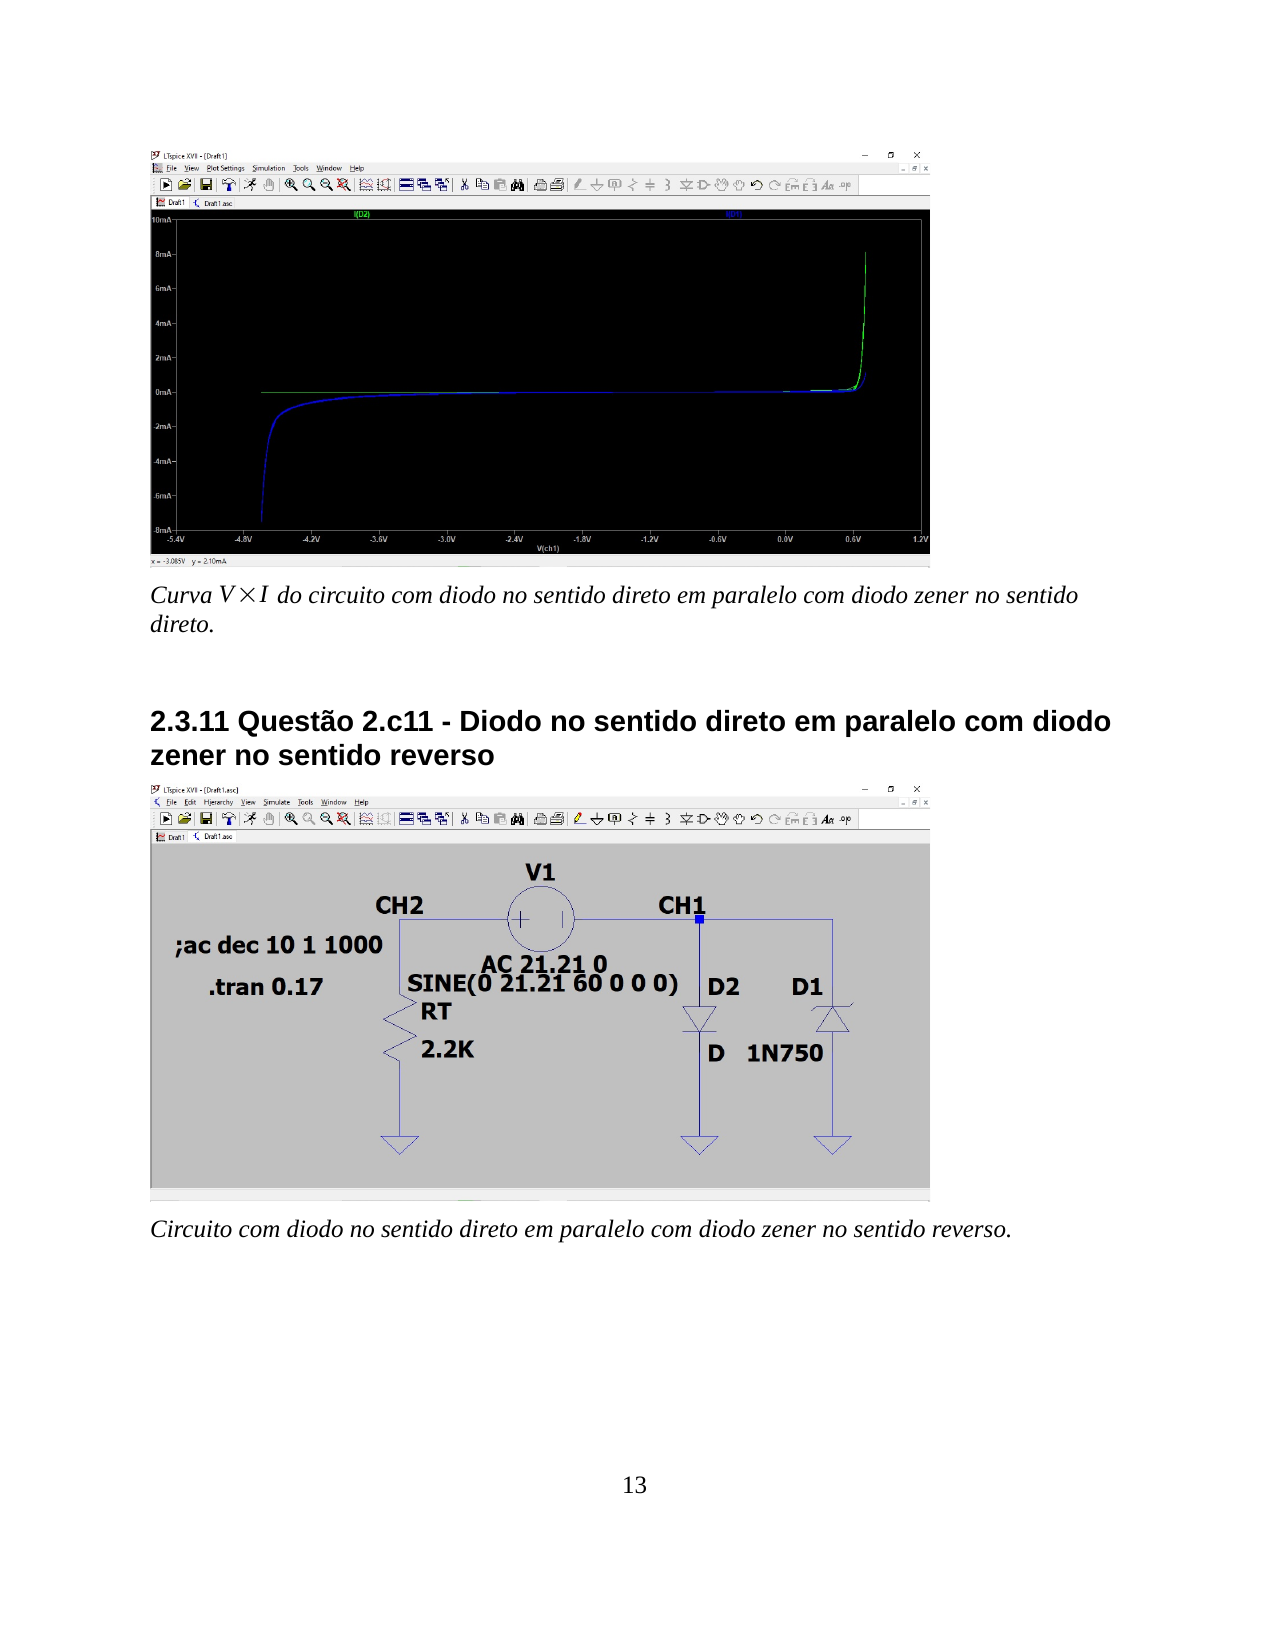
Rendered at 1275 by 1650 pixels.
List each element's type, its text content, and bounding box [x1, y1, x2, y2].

picture [150, 150, 930, 568]
picture [150, 783, 930, 1202]
text Curva do circuito com diodo no sentido direto em paralelo com diodo zener no sentido direto. [150, 580, 1125, 638]
text Circuito com diodo no sentido direto em paralelo com diodo zener no sentido reverso. [150, 1214, 1125, 1243]
subtitle 2.3.11 Questão 2.c11 - Diodo no sentido direto em paralelo com diodo zener no sentido reverso [150, 704, 1125, 771]
